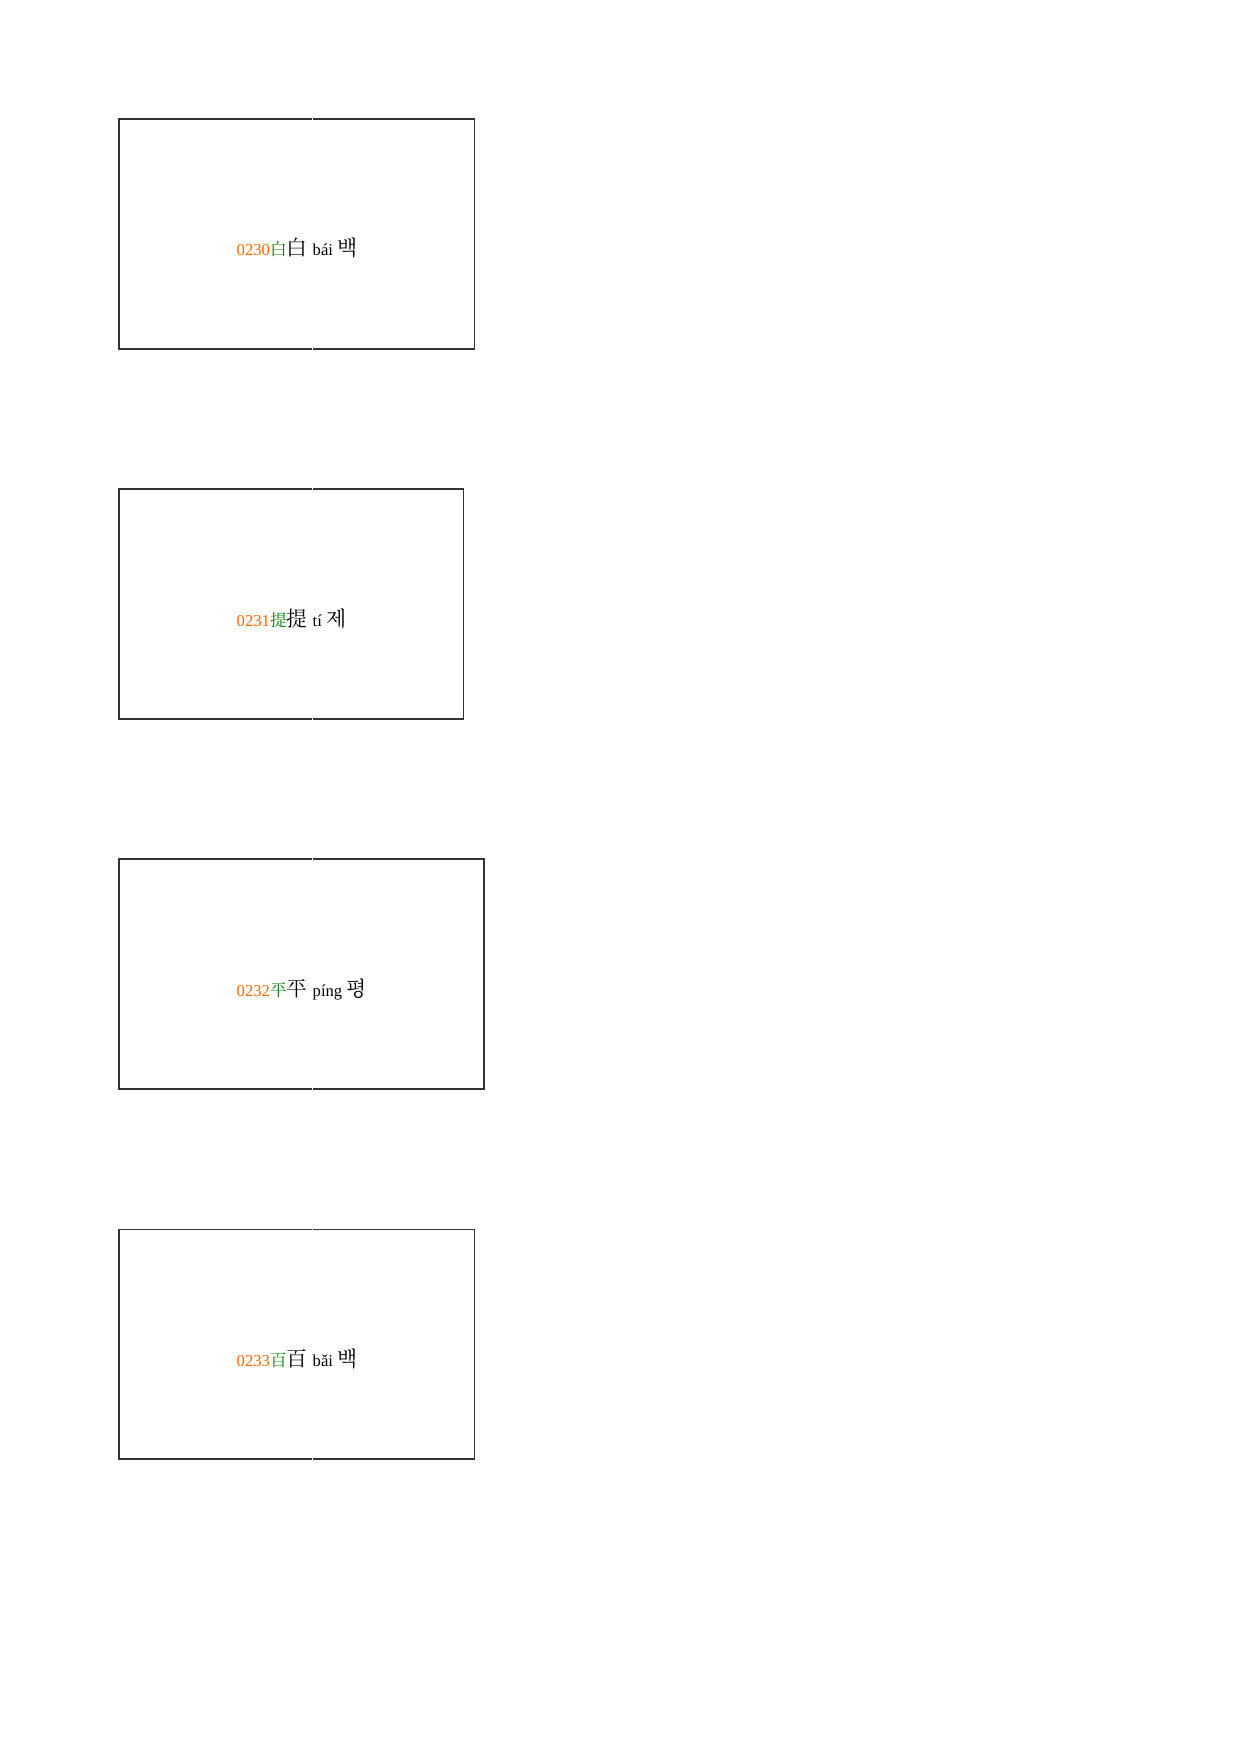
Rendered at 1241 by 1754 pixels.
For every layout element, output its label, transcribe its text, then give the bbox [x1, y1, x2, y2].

text [475, 1228, 1122, 1460]
text 0231提提 tí 제 [120, 489, 463, 719]
text [464, 488, 1122, 719]
text [475, 118, 1122, 349]
text 0233百百 bǎi 백 [120, 1230, 474, 1459]
text 0232平平 píng 평 [120, 859, 483, 1089]
text 0230白白 bái 백 [120, 119, 474, 349]
text [485, 858, 1122, 1090]
